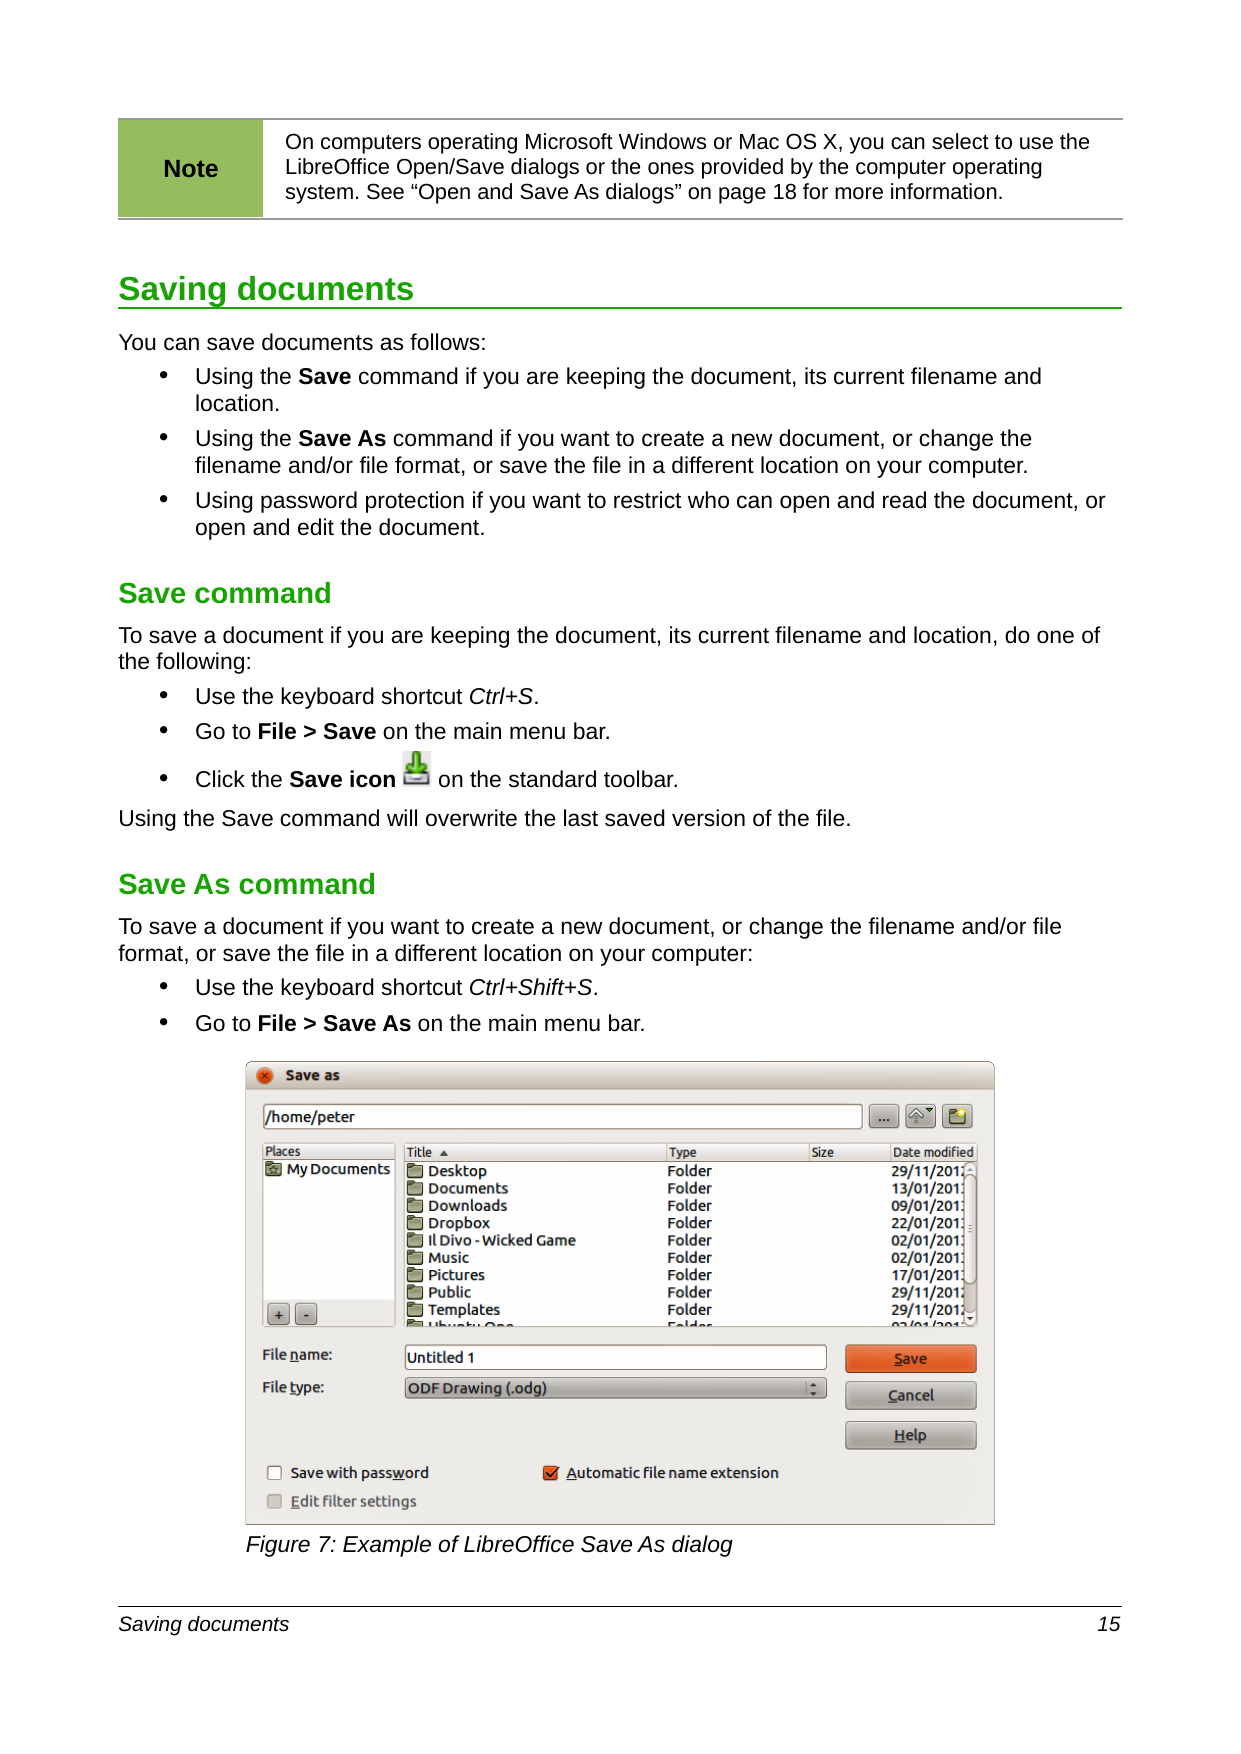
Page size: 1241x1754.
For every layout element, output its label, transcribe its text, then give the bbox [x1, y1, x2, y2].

picture [245, 1061, 995, 1525]
text Figure 7: Example of LibreOffice Save As dialog [246, 1531, 994, 1557]
list To save a document if you want to create a new document, or change the filename and/or file format, or save the file in a different location on your computer: [118, 913, 1122, 966]
picture [402, 751, 432, 787]
table_header Note [118, 120, 263, 217]
list Use the keyboard shortcut Ctrl+S. [156, 681, 1122, 710]
list Click the Save icon on the standard toolbar. [156, 752, 1122, 793]
text Using the Save command will overwrite the last saved version of the file. [118, 805, 1122, 832]
subtitle Save command [118, 576, 1122, 609]
list Using the Save command if you are keeping the document, its current filename and location. [156, 361, 1122, 417]
list Go to File > Save As on the main menu bar. [156, 1008, 1122, 1037]
list Use the keyboard shortcut Ctrl+Shift+S. [156, 972, 1122, 1002]
list To save a document if you are keeping the document, its current filename and location, do one of the following: [118, 622, 1122, 674]
list Go to File > Save on the main menu bar. [156, 716, 1122, 745]
subtitle Save As command [118, 867, 1122, 901]
subtitle Saving documents [118, 269, 1122, 307]
table_header On computers operating Microsoft Windows or Mac OS X, you can select to use the LibreOffice Open/Save dialogs or the ones provided by the computer operating system. See “Open and Save As dialogs” on page 18 for more information. [264, 120, 1122, 217]
list Using password protection if you want to restrict who can open and read the document, or open and edit the document. [156, 485, 1122, 540]
list Using the Save As command if you want to create a new document, or change the filename and/or file format, or save the file in a different location on your computer. [156, 423, 1122, 478]
list You can save documents as follows: [118, 328, 1122, 355]
